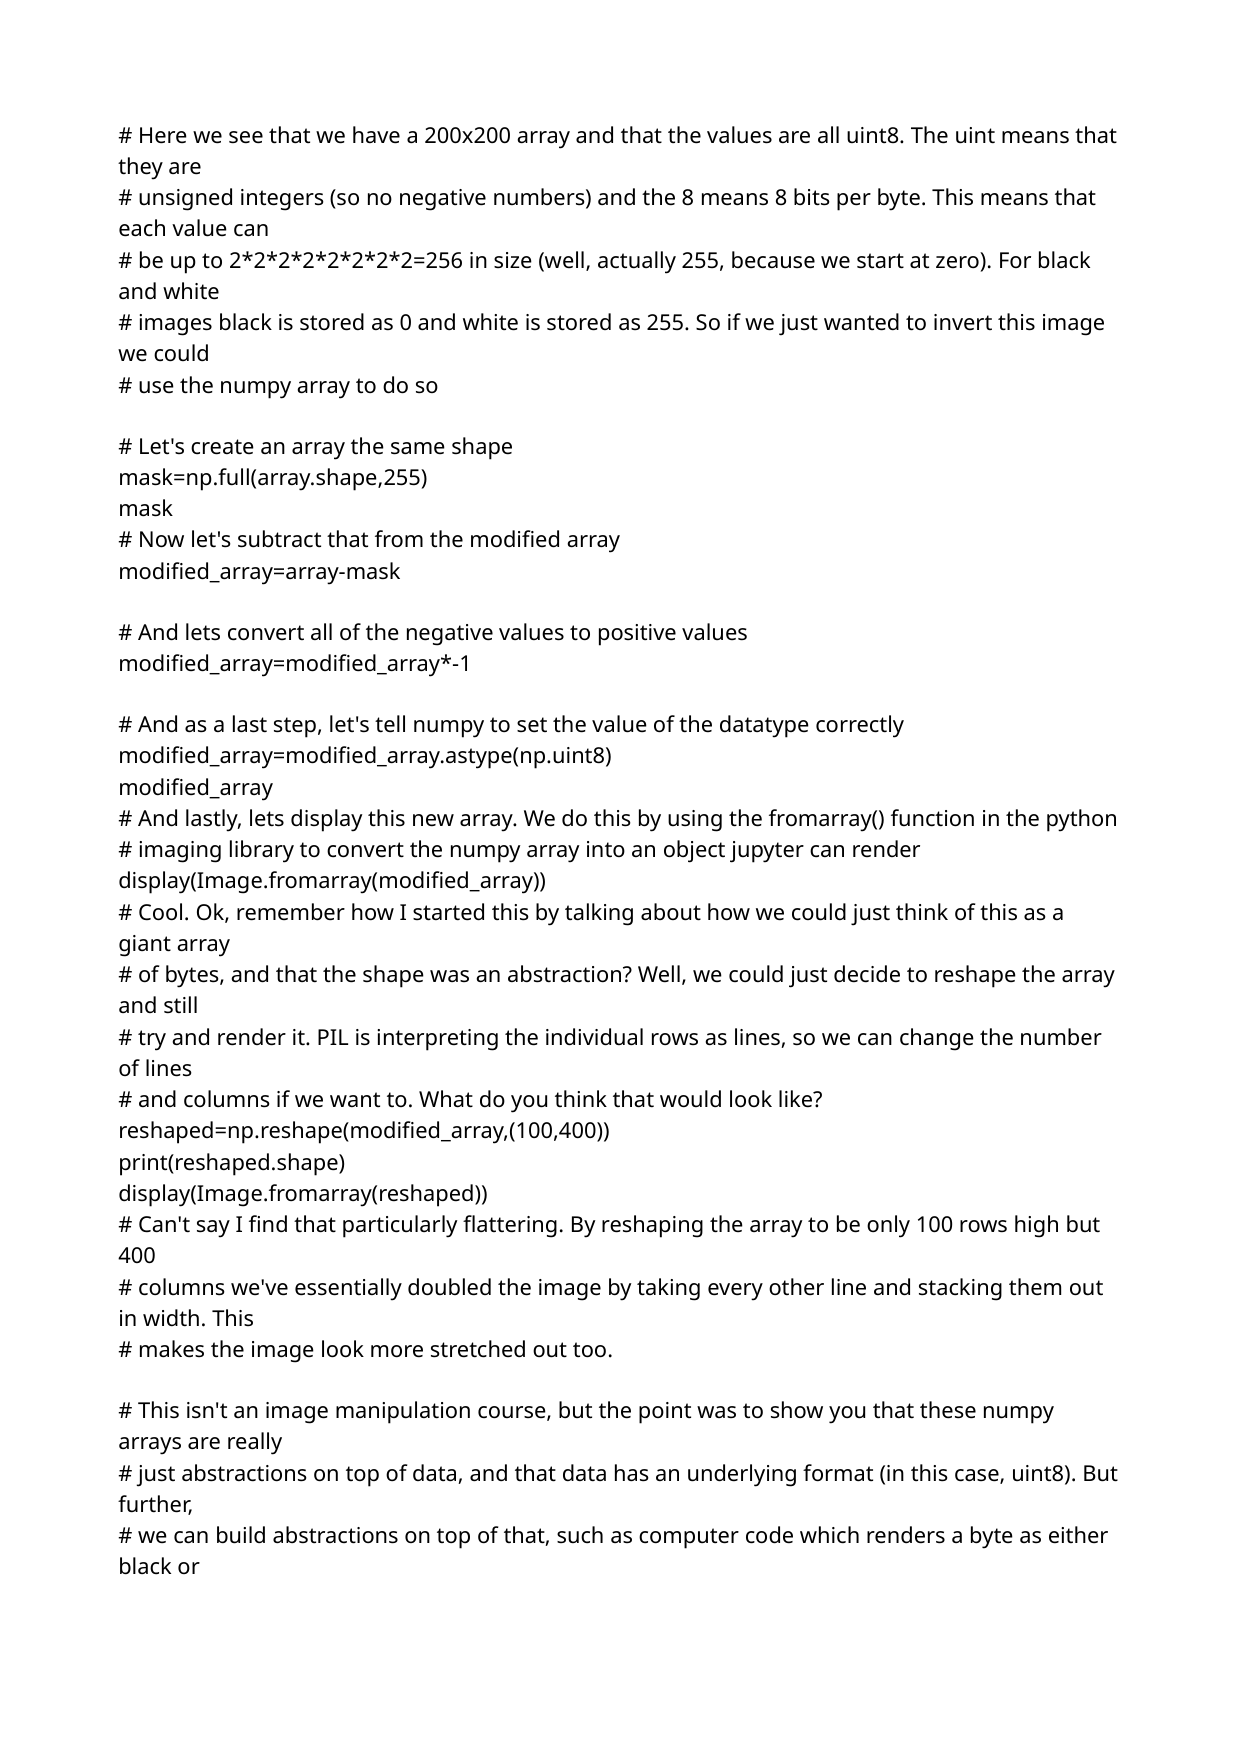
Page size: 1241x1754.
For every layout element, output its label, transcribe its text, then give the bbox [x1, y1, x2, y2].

text ​ [118, 1364, 1122, 1393]
text mask=np.full(array.shape,255) [118, 460, 1122, 492]
text ​ [118, 678, 1122, 707]
text # try and render it. PIL is interpreting the individual rows as lines, so we can change the number of lines [118, 1020, 1122, 1082]
text mask [118, 492, 1122, 523]
text # images black is stored as 0 and white is stored as 255. So if we just wanted to invert this image we could [118, 306, 1122, 368]
text modified_array [118, 770, 1122, 801]
text # be up to 2*2*2*2*2*2*2*2=256 in size (well, actually 255, because we start at zero). For black and white [118, 243, 1122, 306]
text # unsigned integers (so no negative numbers) and the 8 means 8 bits per byte. This means that each value can [118, 181, 1122, 243]
text # of bytes, and that the shape was an abstraction? Well, we could just decide to reshape the array and still [118, 957, 1122, 1020]
text # we can build abstractions on top of that, such as computer code which renders a byte as either black or [118, 1518, 1122, 1581]
text modified_array=array-mask [118, 554, 1122, 585]
text # and columns if we want to. What do you think that would look like? [118, 1082, 1122, 1114]
text # And as a last step, let's tell numpy to set the value of the datatype correctly [118, 707, 1122, 739]
text # columns we've essentially doubled the image by taking every other line and stacking them out in width. This [118, 1270, 1122, 1332]
text ​ [118, 585, 1122, 615]
text modified_array=modified_array.astype(np.uint8) [118, 739, 1122, 770]
text # just abstractions on top of data, and that data has an underlying format (in this case, uint8). But further, [118, 1456, 1122, 1518]
text # And lets convert all of the negative values to positive values [118, 615, 1122, 646]
text # And lastly, lets display this new array. We do this by using the fromarray() function in the python [118, 801, 1122, 832]
text # This isn't an image manipulation course, but the point was to show you that these numpy arrays are really [118, 1393, 1122, 1456]
text display(Image.fromarray(reshaped)) [118, 1176, 1122, 1207]
text # makes the image look more stretched out too. [118, 1332, 1122, 1364]
text # Cool. Ok, remember how I started this by talking about how we could just think of this as a giant array [118, 895, 1122, 957]
text display(Image.fromarray(modified_array)) [118, 864, 1122, 895]
text # Can't say I find that particularly flattering. By reshaping the array to be only 100 rows high but 400 [118, 1207, 1122, 1270]
text # Let's create an array the same shape [118, 429, 1122, 460]
text # imaging library to convert the numpy array into an object jupyter can render [118, 832, 1122, 864]
text ​ [118, 399, 1122, 429]
text # Here we see that we have a 200x200 array and that the values are all uint8. The uint means that they are [118, 118, 1122, 181]
text # use the numpy array to do so [118, 368, 1122, 399]
text modified_array=modified_array*-1 [118, 646, 1122, 678]
text print(reshaped.shape) [118, 1145, 1122, 1176]
text reshaped=np.reshape(modified_array,(100,400)) [118, 1114, 1122, 1145]
text # Now let's subtract that from the modified array [118, 523, 1122, 554]
